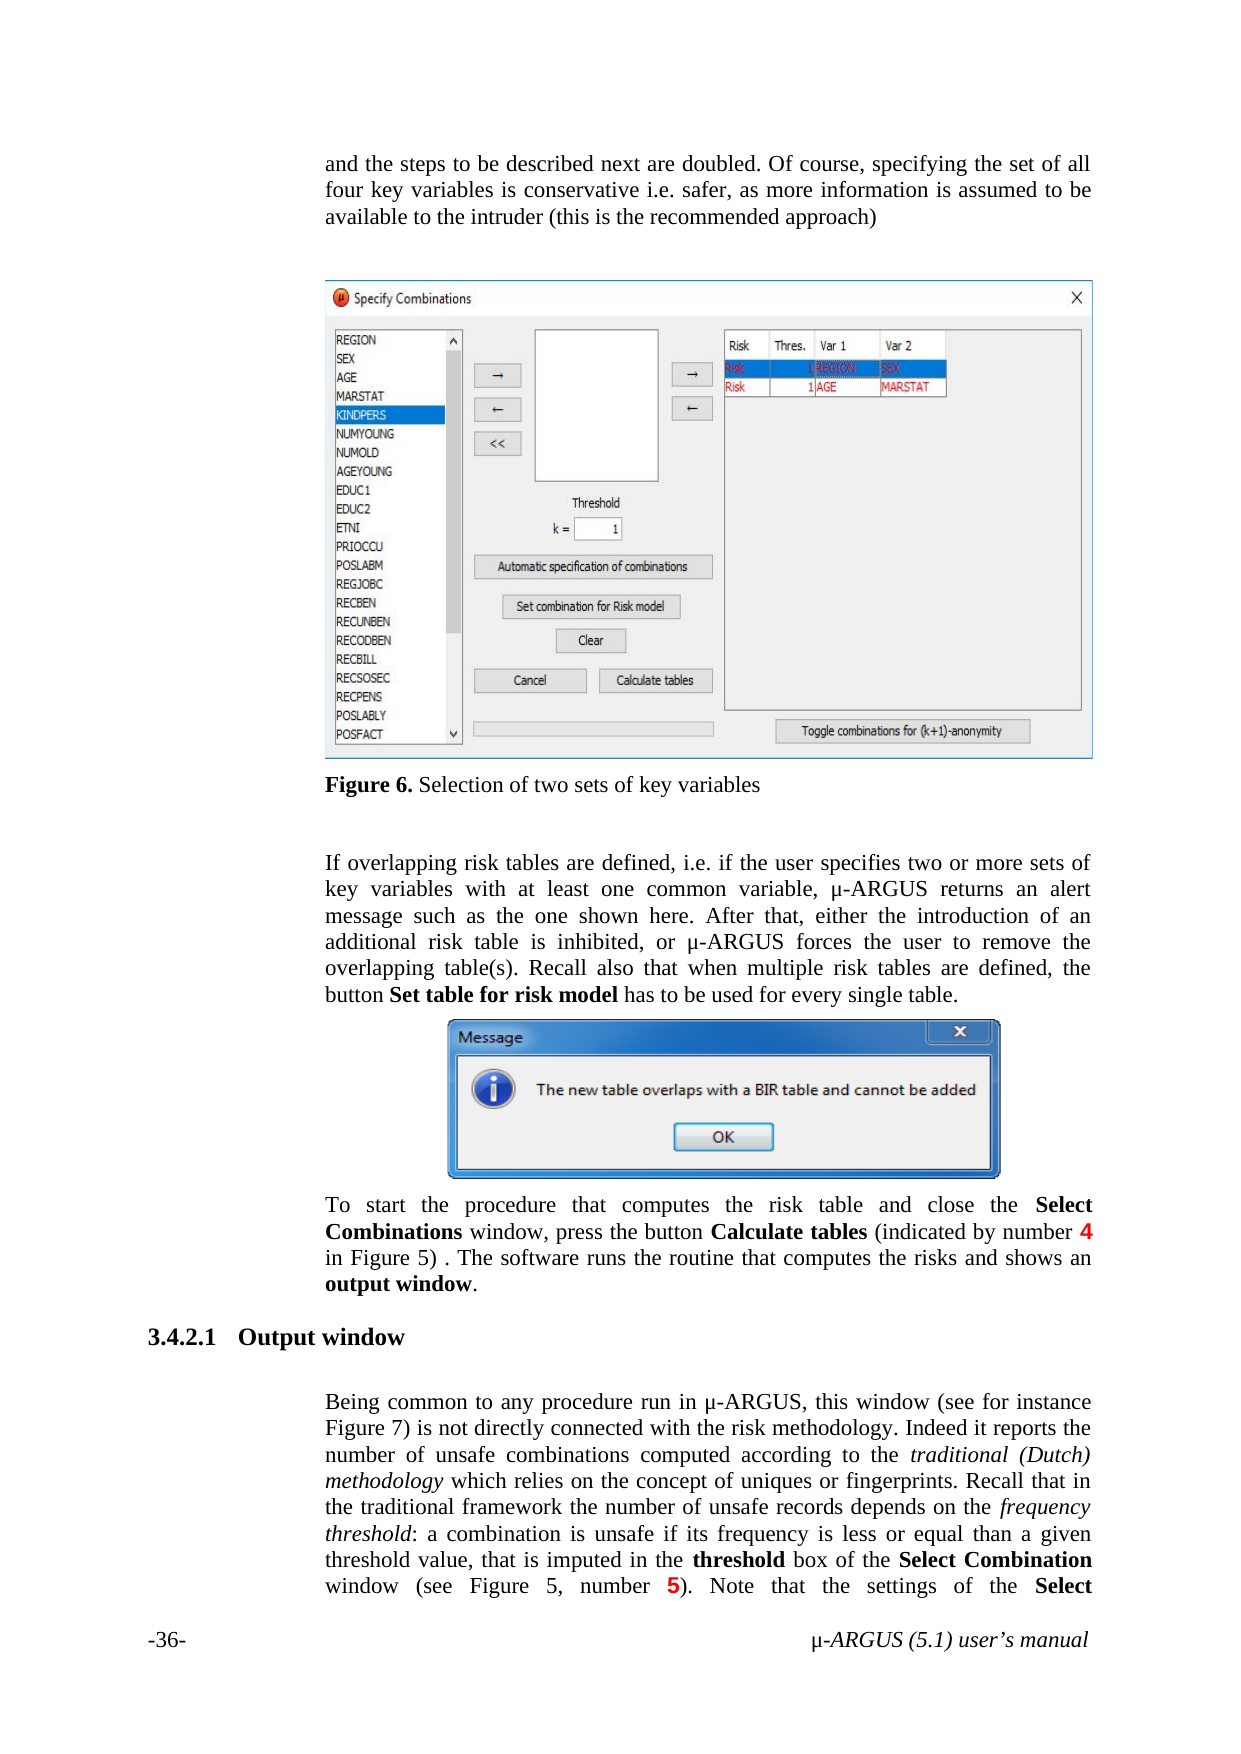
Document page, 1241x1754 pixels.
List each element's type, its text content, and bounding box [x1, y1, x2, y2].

text If overlapping risk tables are defined, i.e. if the user specifies two or more sets of key variables with at least one common variable, μ-ARGUS returns an alert message such as the one shown here. After that, either the introduction of an additional risk table is inhibited, or μ-ARGUS forces the user to remove the overlapping table(s). Recall also that when multiple risk tables are defined, the button Set table for risk model has to be used for every single table. [325, 849, 1092, 1007]
picture [447, 1019, 1001, 1179]
text To start the procedure that computes the risk table and close the Select Combinations window, press the button Calculate tables (indicated by number 4 in Figure 5) . The software runs the routine that computes the risks and shows an output window. [325, 1191, 1092, 1297]
subtitle Output window [148, 1322, 1092, 1351]
picture [325, 280, 1093, 759]
text and the steps to be described next are doubled. Of course, specifying the set of all four key variables is conservative i.e. safer, as more information is assumed to be available to the intruder (this is the recommended approach) [325, 150, 1092, 229]
text Being common to any procedure run in μ-ARGUS, this window (see for instance Figure 7) is not directly connected with the risk methodology. Indeed it reports the number of unsafe combinations computed according to the traditional (Dutch) methodology which relies on the concept of uniques or fingerprints. Recall that in the traditional framework the number of unsafe records depends on the frequency threshold: a combination is unsafe if its frequency is less or equal than a given threshold value, that is imputed in the threshold box of the Select Combination window (see Figure 5, number 5). Note that the settings of the Select [325, 1388, 1092, 1599]
text Figure 6. Selection of two sets of key variables [325, 771, 1092, 798]
